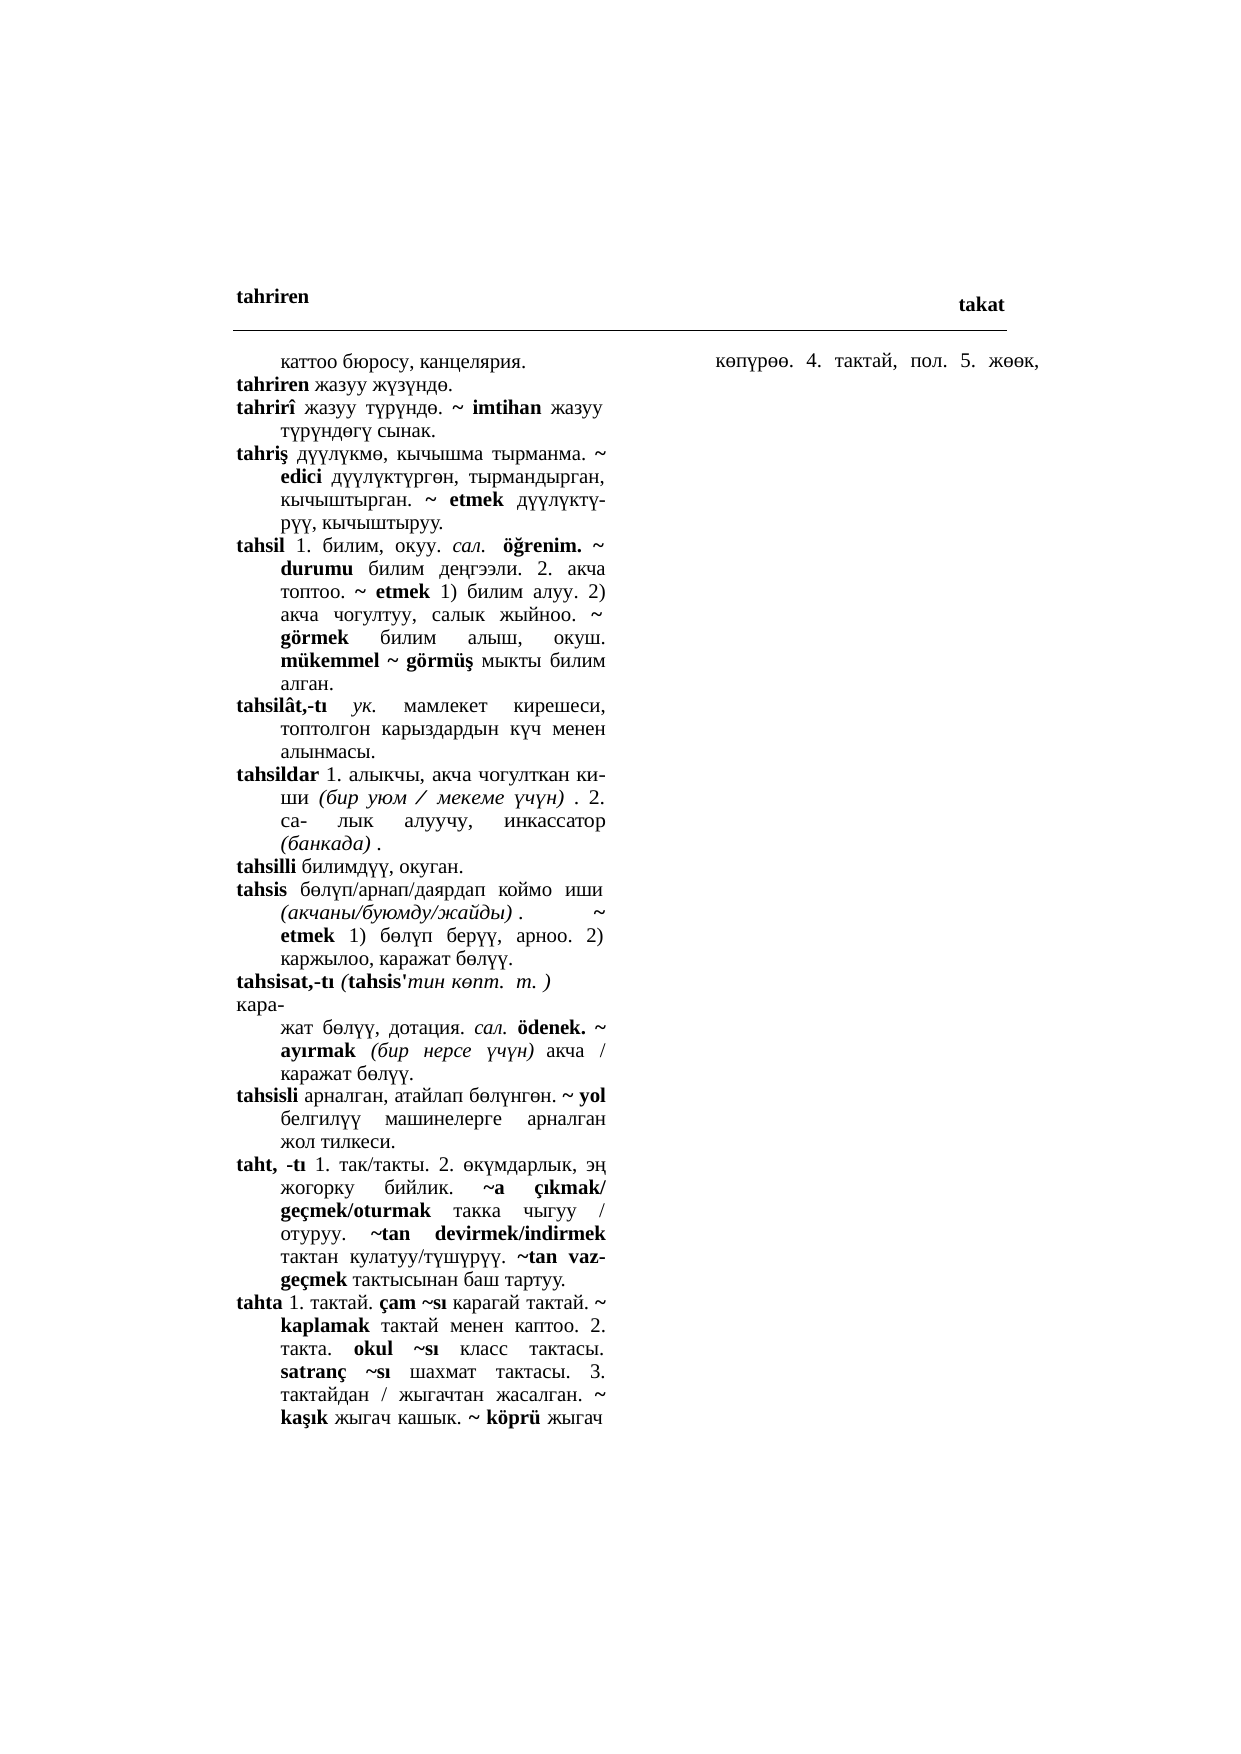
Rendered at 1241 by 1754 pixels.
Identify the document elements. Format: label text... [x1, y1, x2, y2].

text tahriren [236, 284, 311, 308]
text түрүндөгү сынак. [280, 419, 436, 442]
text отуруу. ~tan devirmek/indirmek тактан кулатуу/түшүрүү. ~tan vaz- geçmek тактысынан баш тартуу. [280, 1222, 606, 1291]
text tahriren жазуу жүзүндө. [236, 373, 606, 396]
text көпүрөө. 4. тактай, пол. 5. жөөк, [715, 349, 1065, 372]
text tahsisat,-tı (tahsis'тин көпт. т. ) кара- [236, 970, 606, 1016]
text tahsis бөлүп/арнап/даярдап коймо иши [236, 878, 606, 901]
text каржылоо, каражат бөлүү. [280, 947, 515, 970]
text tahsisli арналган, атайлап бөлүнгөн. ~ yol белгилүү машинелерге арналган жол тилкеси. [236, 1084, 606, 1153]
text etmek 1) бөлүп берүү, арноо. 2) [280, 924, 606, 947]
text tahsildar 1. алыкчы, акча чогулткан ки- ши (бир уюм / мекеме үчүн) . 2. са- лык алуучу, инкассатор (банкада) . [236, 763, 606, 855]
text tahsilât,-tı ук. мамлекет кирешеси, топтолгон карыздардын күч менен алынмасы. [236, 694, 606, 763]
text takat [897, 292, 1065, 316]
text tahta 1. тактай. çam ~sı карагай тактай. ~ kaplamak тактай менен каптоо. 2. такта. okul ~sı класс тактасы. [236, 1291, 606, 1360]
text (акчаны/буюмду/жайды) . ~ [280, 901, 606, 924]
text жат бөлүү, дотация. сал. ödenek. ~ ayırmak (бир нерсе үчүн) акча / каражат бөлүү. [280, 1016, 606, 1084]
text tahrirî жазуу түрүндө. ~ imtihan жазуу [236, 396, 606, 419]
text tahsilli билимдүү, окуган. [236, 855, 606, 878]
text кычыштырган. ~ etmek дүүлүктү- рүү, кычыштыруу. [280, 488, 606, 534]
text taht, -tı 1. так/такты. 2. өкүмдарлык, эң жогорку бийлик. ~a çıkmak/ geçmek/oturmak такка чыгуу / [236, 1153, 606, 1222]
text tahriş дүүлүкмө, кычышма тырманма. ~ edici дүүлүктүргөн, тырмандырган, [236, 442, 606, 488]
text каттоо бюросу, канцелярия. [280, 349, 529, 373]
text satranç ~sı шахмат тактасы. 3. тактайдан / жыгачтан жасалган. ~ kaşık жыгач кашык. ~ köprü жыгач [280, 1360, 606, 1429]
text görmek билим алыш, окуш. mükemmel ~ görmüş мыкты билим алган. [280, 626, 606, 694]
text durumu билим деңгээли. 2. акча топтоо. ~ etmek 1) билим алуу. 2) акча чогултуу, салык жыйноо. ~ [280, 557, 606, 626]
text tahsil 1. билим, окуу. сал. öğrenim. ~ [236, 534, 606, 557]
